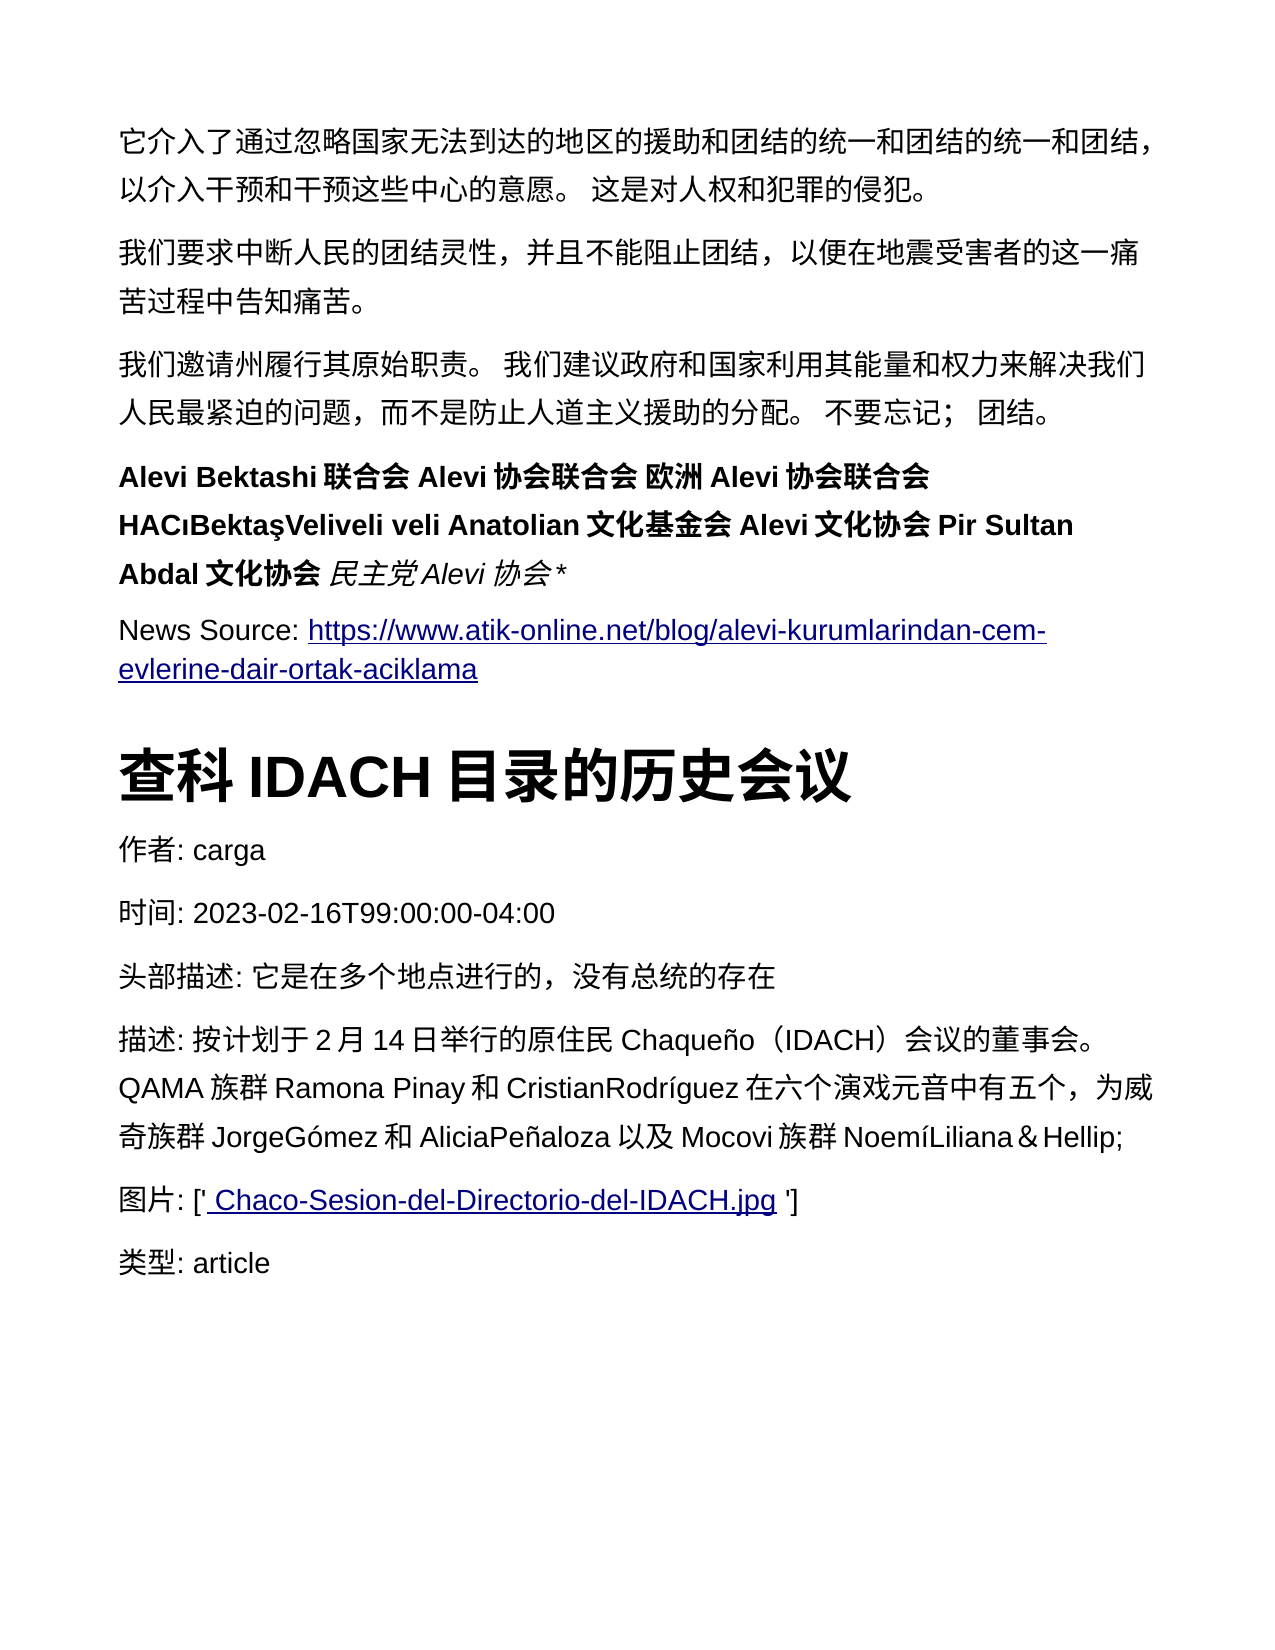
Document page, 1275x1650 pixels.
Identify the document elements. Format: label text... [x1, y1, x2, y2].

subtitle 查科 IDACH目录的历史会议 [118, 730, 1157, 814]
text Alevi Bektashi联合会 Alevi协会联合会 欧洲Alevi协会联合会 HACıBektaşVeliveli veli Anatolian文化基金会 Alevi文化协会 Pir Sultan Abdal文化协会 民主党Alevi协会 * [118, 453, 1157, 592]
text 头部描述: 它是在多个地点进行的，没有总统的存在 [118, 953, 1157, 996]
text News Source: https://www.atik-online.net/blog/alevi-kurumlarindan-cem-evlerine-dair-ortak-aciklama [118, 613, 1157, 685]
text 它介入了通过忽略国家无法到达的地区的援助和团结的统一和团结的统一和团结，以介入干预和干预这些中心的意愿。 这是对人权和犯罪的侵犯。 [118, 118, 1157, 209]
text 我们邀请州履行其原始职责。 我们建议政府和国家利用其能量和权力来解决我们人民最紧迫的问题，而不是防止人道主义援助的分配。 不要忘记； 团结。 [118, 341, 1157, 432]
text 时间: 2023-02-16T99:00:00-04:00 [118, 890, 1157, 932]
text 类型: article [118, 1240, 1157, 1282]
text 作者: carga [118, 827, 1157, 869]
text 图片: [' Chaco-Sesion-del-Directorio-del-IDACH.jpg '] [118, 1177, 1157, 1219]
text 描述: 按计划于2月14日举行的原住民Chaqueño（IDACH）会议的董事会。 QAMA族群Ramona Pinay和CristianRodríguez在六个演戏元音中有五个，为威奇族群JorgeGómez和AliciaPeñaloza以及Mocovi族群NoemíLiliana＆Hellip; [118, 1016, 1157, 1156]
text 我们要求中断人民的团结灵性，并且不能阻止团结，以便在地震受害者的这一痛苦过程中告知痛苦。 [118, 230, 1157, 321]
